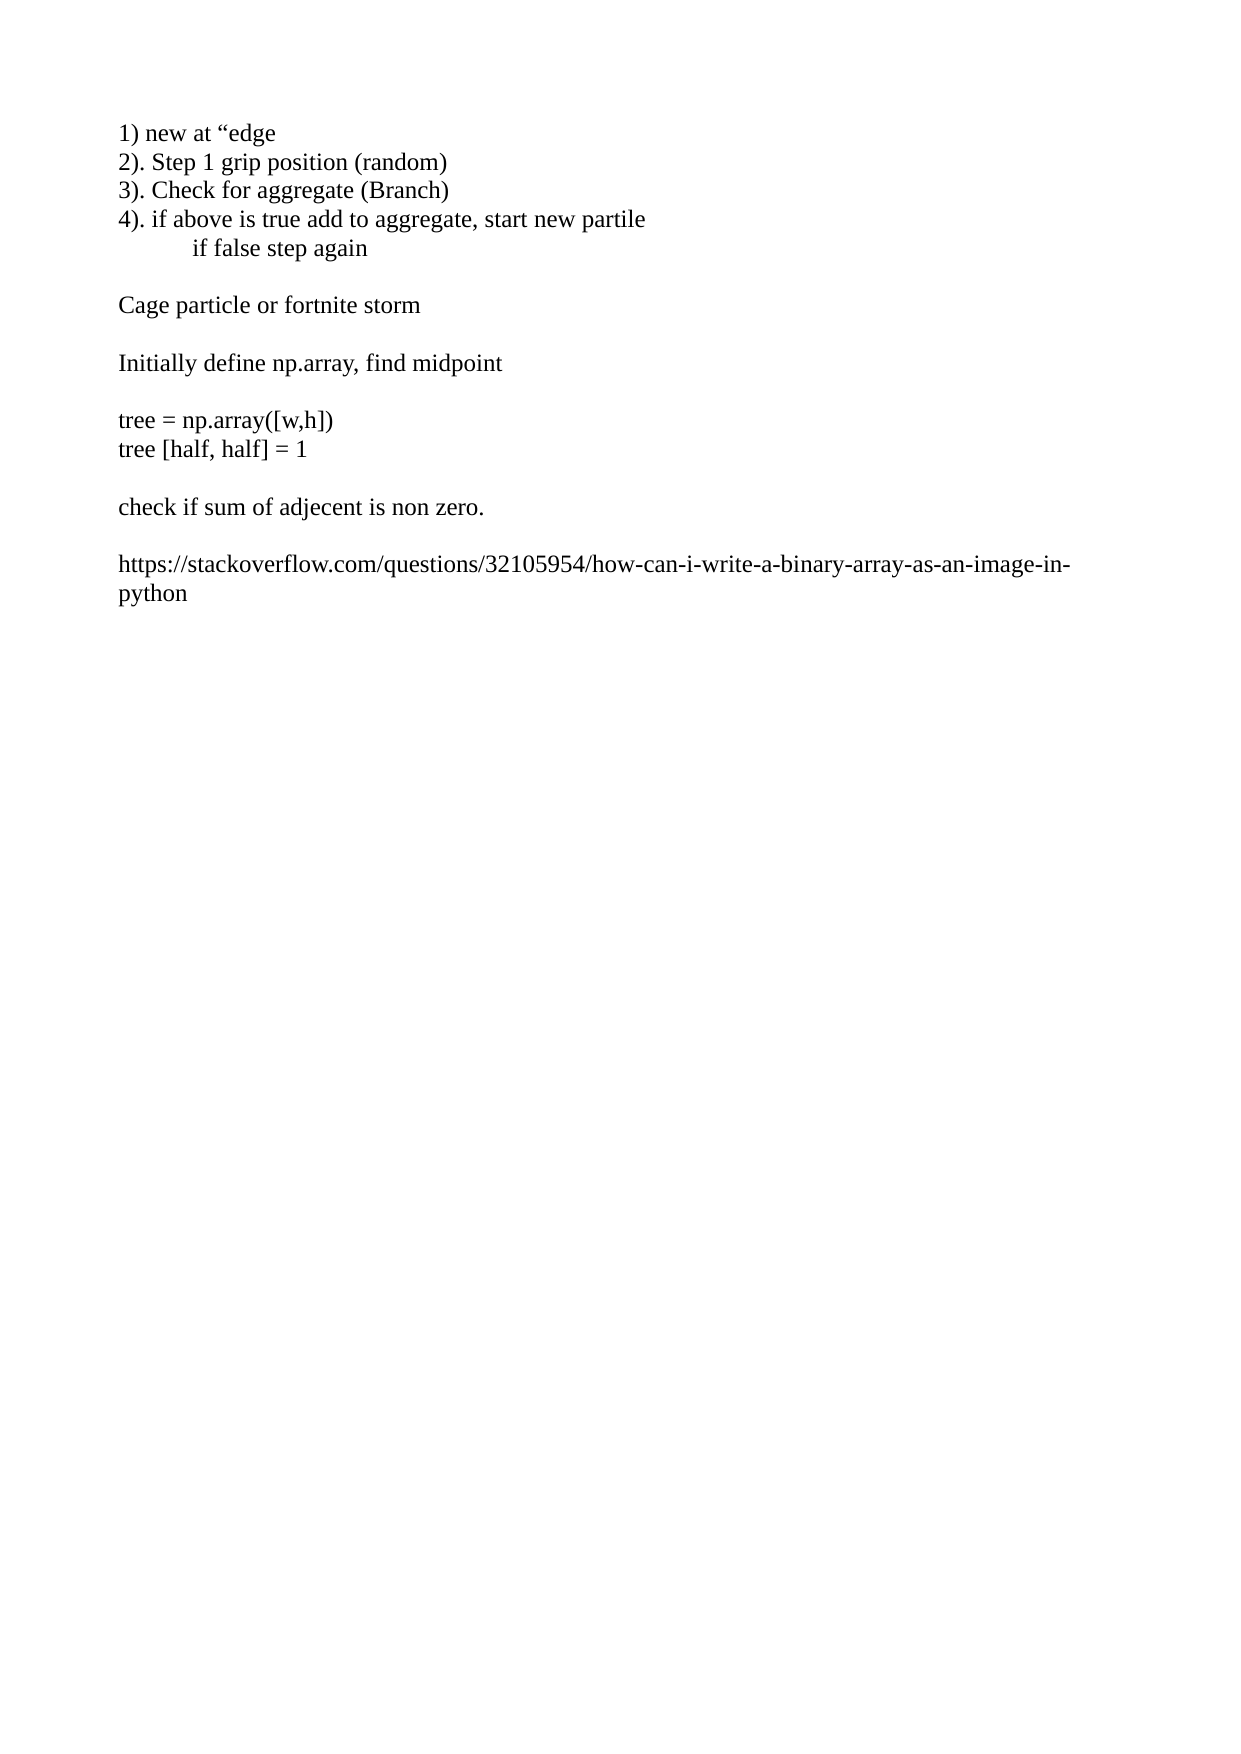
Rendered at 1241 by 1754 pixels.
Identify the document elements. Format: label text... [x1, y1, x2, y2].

text https://stackoverflow.com/questions/32105954/how-can-i-write-a-binary-array-as-an-image-in-python [118, 549, 1122, 607]
text 1) new at “edge [118, 118, 1122, 147]
text 3). Check for aggregate (Branch) [118, 176, 1122, 204]
text 2). Step 1 grip position (random) [118, 147, 1122, 176]
text Cage particle or fortnite storm [118, 291, 1122, 319]
text 4). if above is true add to aggregate, start new partile [118, 204, 1122, 233]
text check if sum of adjecent is non zero. [118, 492, 1122, 521]
text tree [half, half] = 1 [118, 434, 1122, 463]
text tree = np.array([w,h]) [118, 406, 1122, 434]
text Initially define np.array, find midpoint [118, 348, 1122, 377]
text if false step again [118, 233, 1122, 262]
